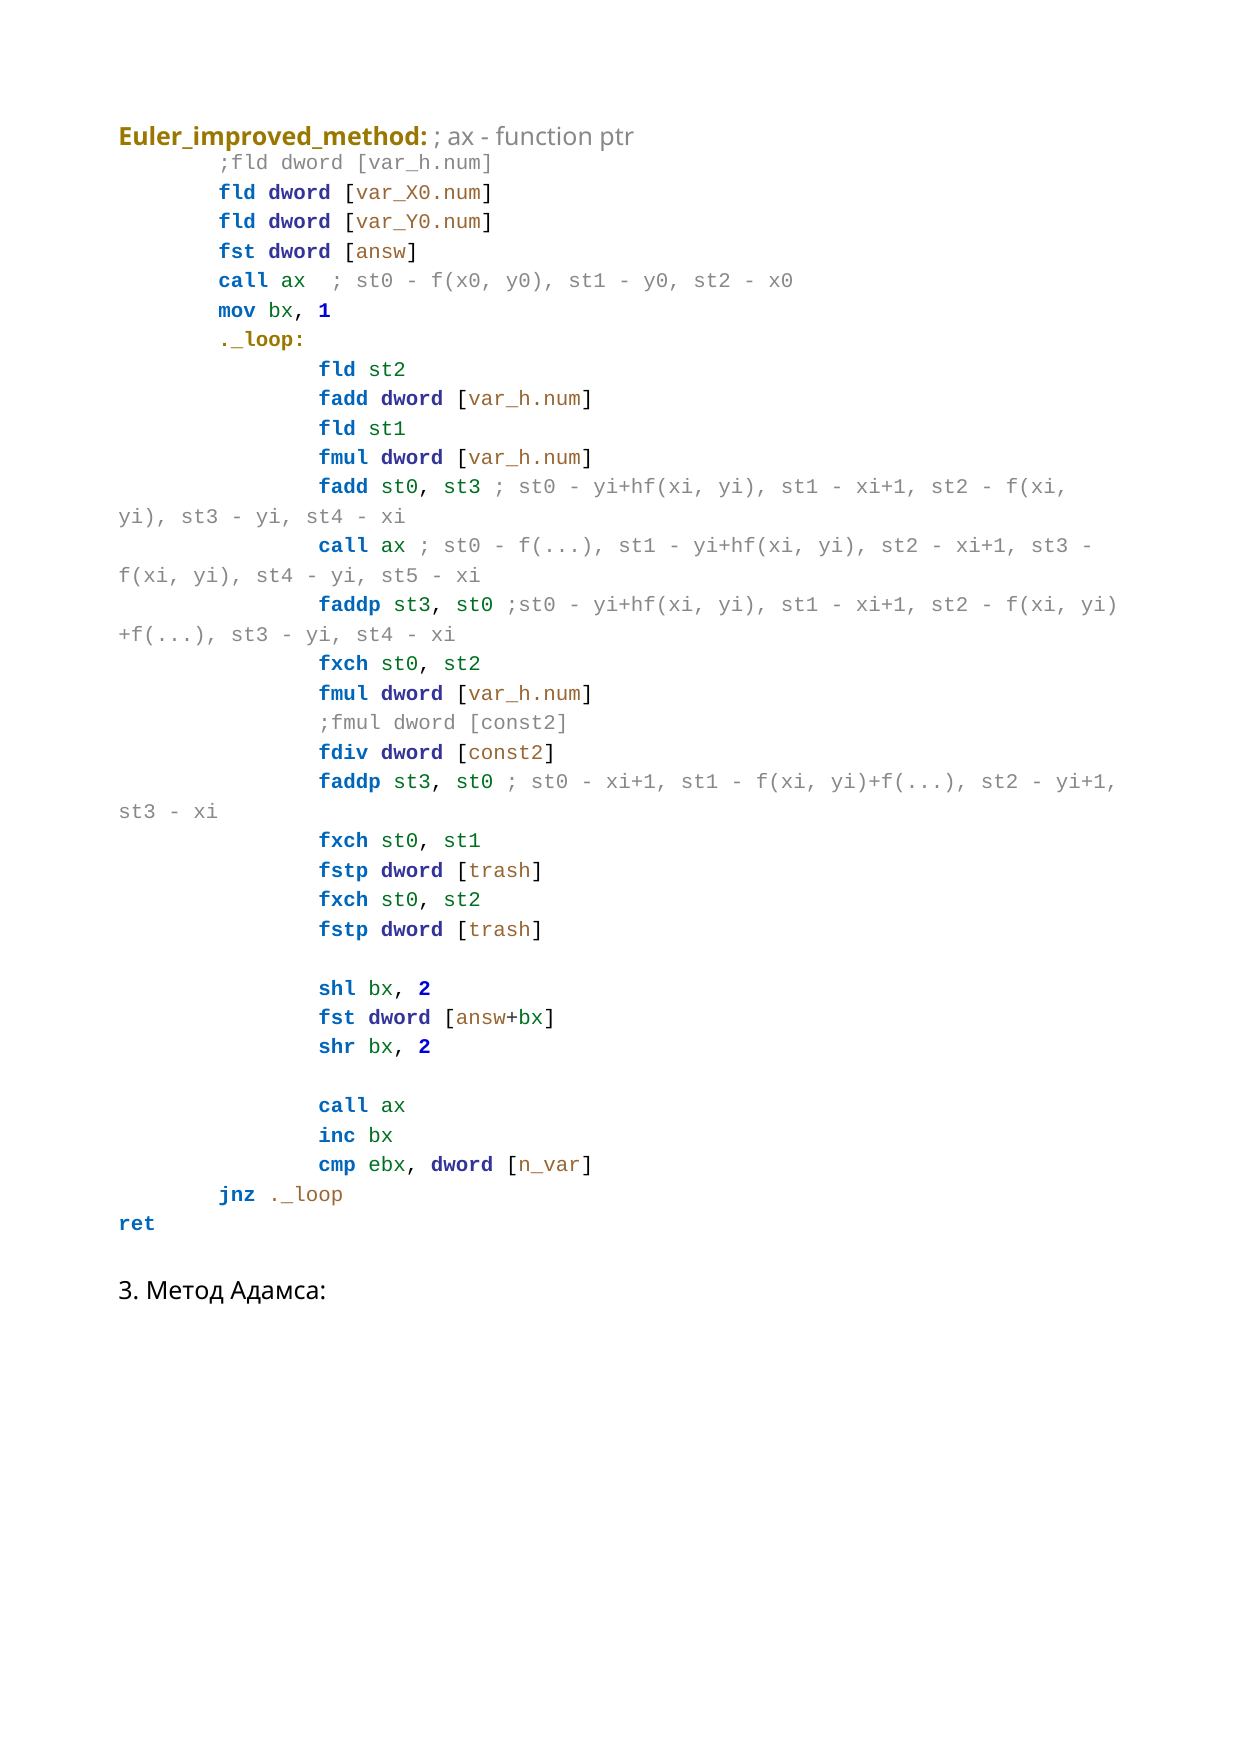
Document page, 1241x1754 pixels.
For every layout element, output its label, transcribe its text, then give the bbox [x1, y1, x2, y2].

text jnz ._loop [118, 1184, 1122, 1208]
text fst dword [answ+bx] [118, 1007, 1122, 1031]
text fld st2 [118, 358, 1122, 382]
text cmp ebx, dword [n_var] [118, 1154, 1122, 1178]
text faddp st3, st0 ; st0 - xi+1, st1 - f(xi, yi)+f(...), st2 - yi+1, st3 - xi [118, 771, 1122, 824]
text Euler_improved_method: ; ax - function ptr [118, 118, 1122, 152]
text ._loop: [118, 329, 1122, 353]
text fstp dword [trash] [118, 860, 1122, 883]
text fdiv dword [const2] [118, 742, 1122, 765]
text fadd dword [var_h.num] [118, 388, 1122, 412]
text faddp st3, st0 ;st0 - yi+hf(xi, yi), st1 - xi+1, st2 - f(xi, yi)+f(...), st3 - yi, st4 - xi [118, 594, 1122, 647]
text fadd st0, st3 ; st0 - yi+hf(xi, yi), st1 - xi+1, st2 - f(xi, yi), st3 - yi, st4 - xi [118, 476, 1122, 529]
text fmul dword [var_h.num] [118, 447, 1122, 471]
text fst dword [answ] [118, 241, 1122, 264]
text ;fld dword [var_h.num] [118, 152, 1122, 176]
text fmul dword [var_h.num] [118, 683, 1122, 706]
text call ax [118, 1096, 1122, 1119]
text fxch st0, st1 [118, 830, 1122, 854]
text 3. Метод Адамса: [118, 1272, 1122, 1306]
text call ax ; st0 - f(...), st1 - yi+hf(xi, yi), st2 - xi+1, st3 - f(xi, yi), st4 - yi, st5 - xi [118, 535, 1122, 588]
text fxch st0, st2 [118, 889, 1122, 913]
text call ax ; st0 - f(x0, y0), st1 - y0, st2 - x0 [118, 270, 1122, 294]
text fld dword [var_Y0.num] [118, 211, 1122, 235]
text fld st1 [118, 417, 1122, 441]
text inc bx [118, 1125, 1122, 1149]
text fxch st0, st2 [118, 653, 1122, 677]
text fstp dword [trash] [118, 919, 1122, 942]
text mov bx, 1 [118, 299, 1122, 323]
text ret [118, 1213, 1122, 1237]
text shr bx, 2 [118, 1037, 1122, 1060]
text fld dword [var_X0.num] [118, 182, 1122, 205]
text ;fmul dword [const2] [118, 712, 1122, 736]
text shl bx, 2 [118, 978, 1122, 1001]
